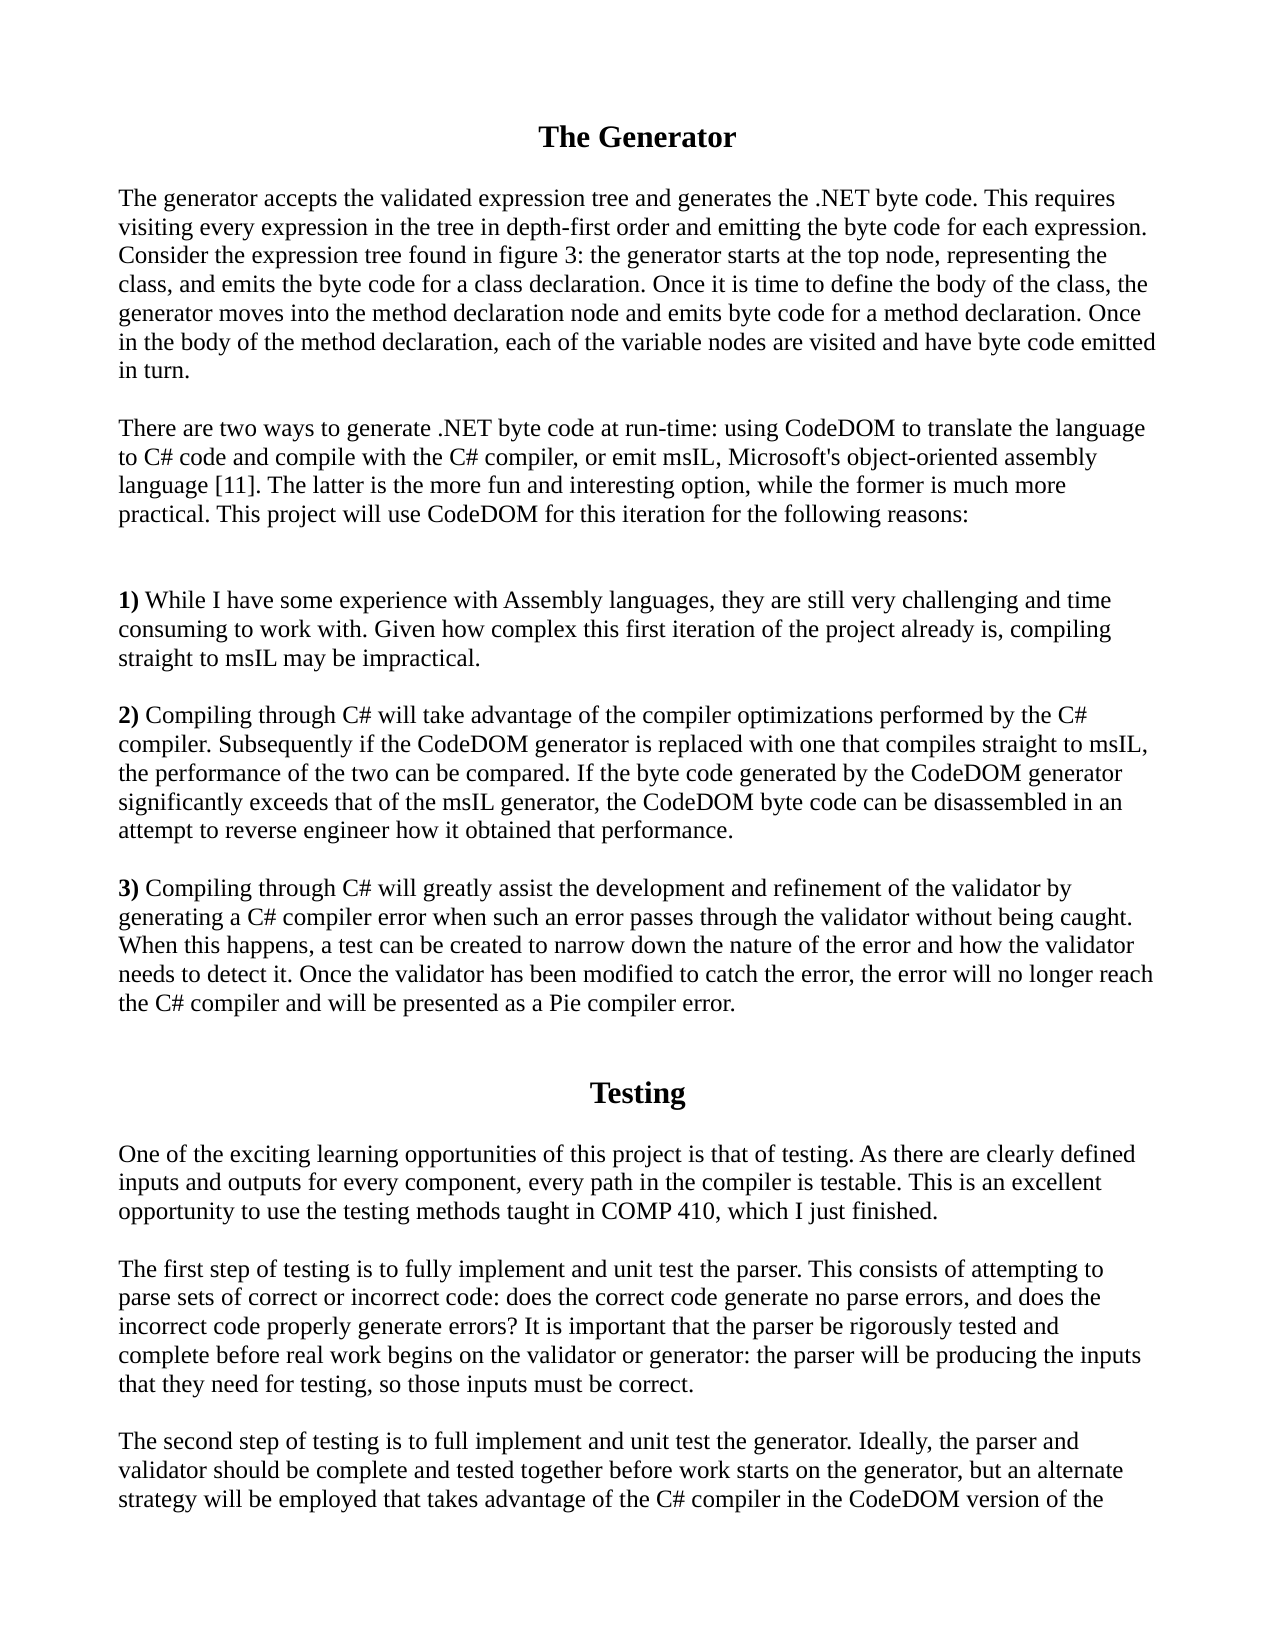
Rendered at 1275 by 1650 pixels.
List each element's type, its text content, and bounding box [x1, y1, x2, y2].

text 3) Compiling through C# will greatly assist the development and refinement of the validator by generating a C# compiler error when such an error passes through the validator without being caught. When this happens, a test can be created to narrow down the nature of the error and how the validator needs to detect it. Once the validator has been modified to catch the error, the error will no longer reach the C# compiler and will be presented as a Pie compiler error. [118, 873, 1157, 1017]
text One of the exciting learning opportunities of this project is that of testing. As there are clearly defined inputs and outputs for every component, every path in the compiler is testable. This is an excellent opportunity to use the testing methods taught in COMP 410, which I just finished. [118, 1139, 1157, 1225]
text The second step of testing is to full implement and unit test the generator. Ideally, the parser and validator should be complete and tested together before work starts on the generator, but an alternate strategy will be employed that takes advantage of the C# compiler in the CodeDOM version of the [118, 1426, 1157, 1512]
text Testing [118, 1074, 1157, 1110]
text 1) While I have some experience with Assembly languages, they are still very challenging and time consuming to work with. Given how complex this first iteration of the project already is, compiling straight to msIL may be impractical. [118, 585, 1157, 672]
text The Generator [118, 118, 1157, 154]
text 2) Compiling through C# will take advantage of the compiler optimizations performed by the C# compiler. Subsequently if the CodeDOM generator is replaced with one that compiles straight to msIL, the performance of the two can be compared. If the byte code generated by the CodeDOM generator significantly exceeds that of the msIL generator, the CodeDOM byte code can be disassembled in an attempt to reverse engineer how it obtained that performance. [118, 700, 1157, 844]
text The first step of testing is to fully implement and unit test the parser. This consists of attempting to parse sets of correct or incorrect code: does the correct code generate no parse errors, and does the incorrect code properly generate errors? It is important that the parser be rigorously tested and complete before real work begins on the validator or generator: the parser will be producing the inputs that they need for testing, so those inputs must be correct. [118, 1254, 1157, 1397]
text There are two ways to generate .NET byte code at run-time: using CodeDOM to translate the language to C# code and compile with the C# compiler, or emit msIL, Microsoft's object-oriented assembly language [11]. The latter is the more fun and interesting option, while the former is much more practical. This project will use CodeDOM for this iteration for the following reasons: [118, 413, 1157, 528]
text The generator accepts the validated expression tree and generates the .NET byte code. This requires visiting every expression in the tree in depth-first order and emitting the byte code for each expression. Consider the expression tree found in figure 3: the generator starts at the top node, representing the class, and emits the byte code for a class declaration. Once it is time to define the body of the class, the generator moves into the method declaration node and emits byte code for a method declaration. Once in the body of the method declaration, each of the variable nodes are visited and have byte code emitted in turn. [118, 183, 1157, 384]
